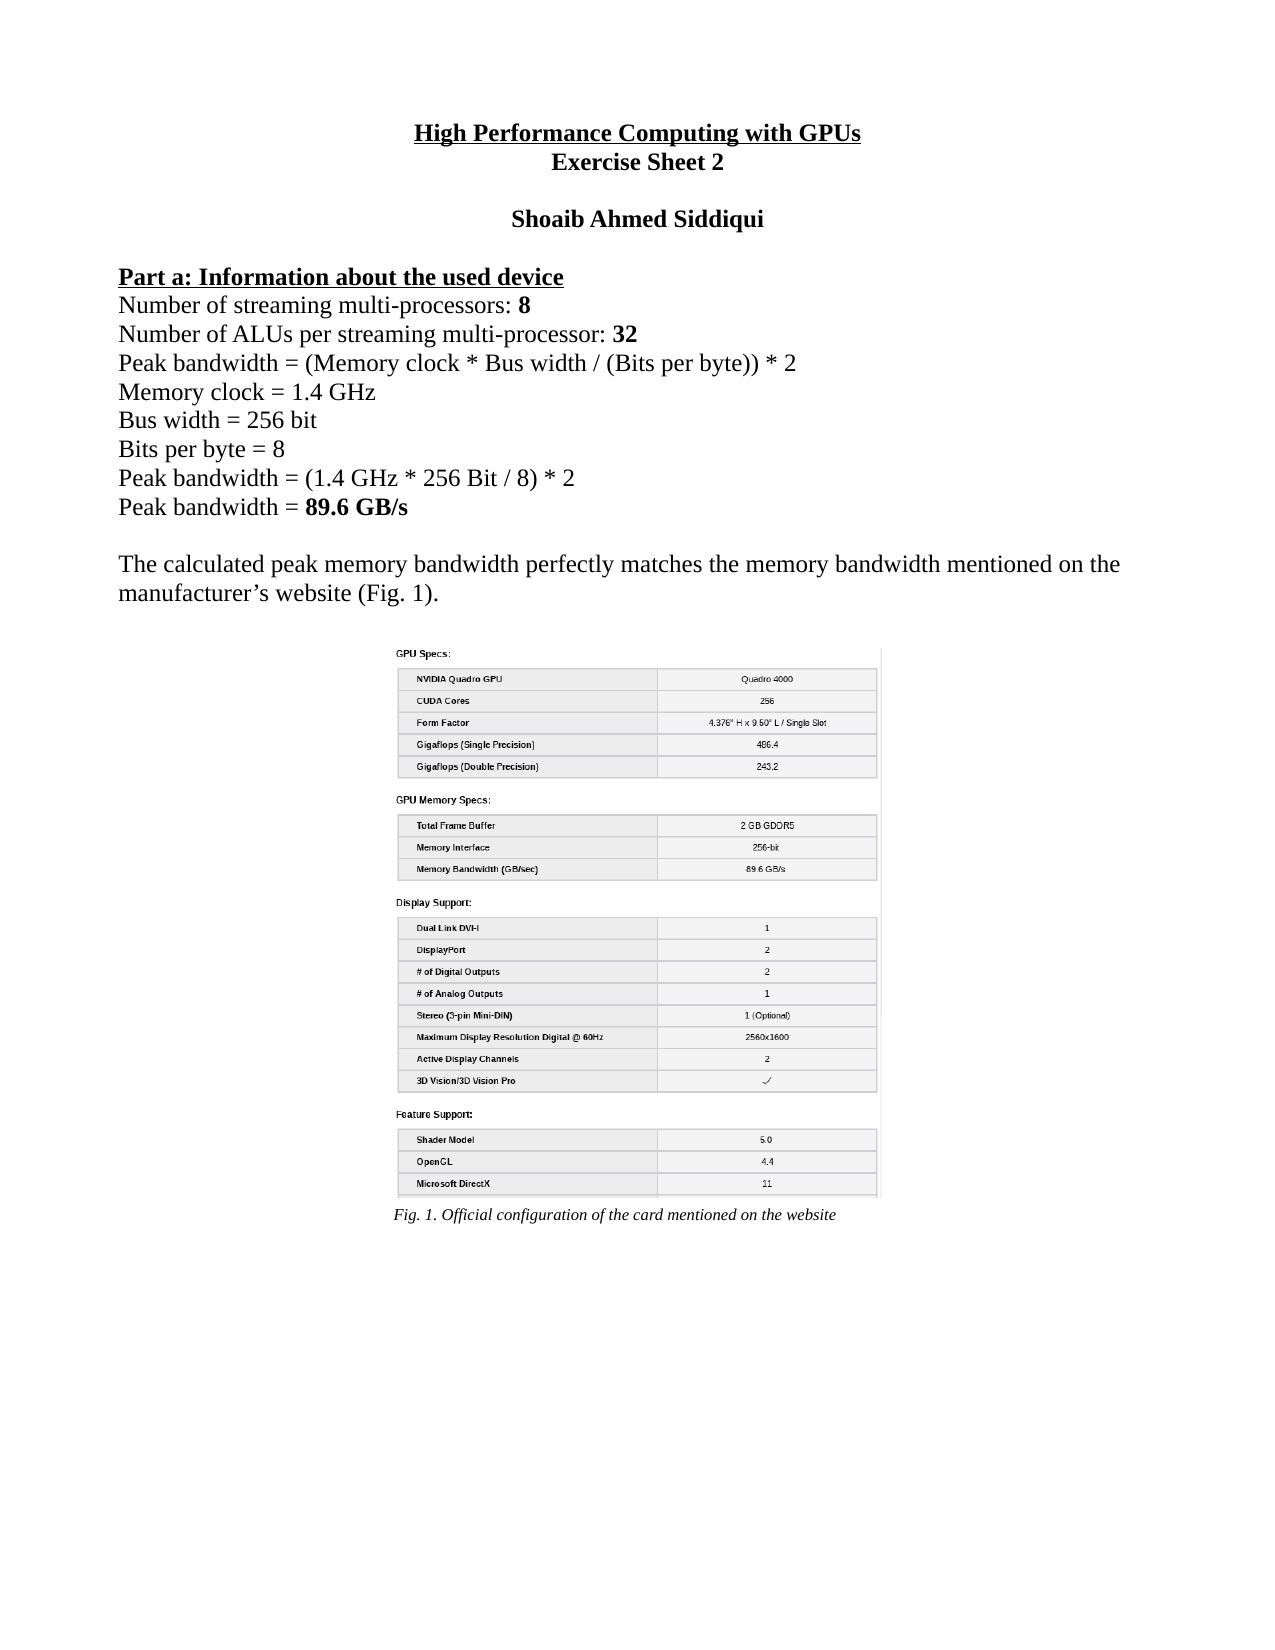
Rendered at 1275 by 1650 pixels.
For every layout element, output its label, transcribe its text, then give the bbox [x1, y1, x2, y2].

text Memory clock = 1.4 GHz [118, 377, 1157, 406]
picture [393, 648, 882, 1200]
text Shoaib Ahmed Siddiqui [118, 204, 1157, 233]
text Bits per byte = 8 [118, 434, 1157, 463]
text High Performance Computing with GPUs [118, 118, 1157, 147]
text Exercise Sheet 2 [118, 147, 1157, 176]
text Fig. 1. Official configuration of the card mentioned on the website [393, 1200, 882, 1224]
text The calculated peak memory bandwidth perfectly matches the memory bandwidth mentioned on the manufacturer’s website (Fig. 1). [118, 549, 1157, 607]
text Number of streaming multi-processors: 8 [118, 291, 1157, 319]
text Number of ALUs per streaming multi-processor: 32 [118, 319, 1157, 348]
text Peak bandwidth = (Memory clock * Bus width / (Bits per byte)) * 2 [118, 348, 1157, 377]
text Bus width = 256 bit [118, 406, 1157, 434]
text Peak bandwidth = 89.6 GB/s [118, 492, 1157, 521]
text Part a: Information about the used device [118, 262, 1157, 291]
text Peak bandwidth = (1.4 GHz * 256 Bit / 8) * 2 [118, 463, 1157, 492]
